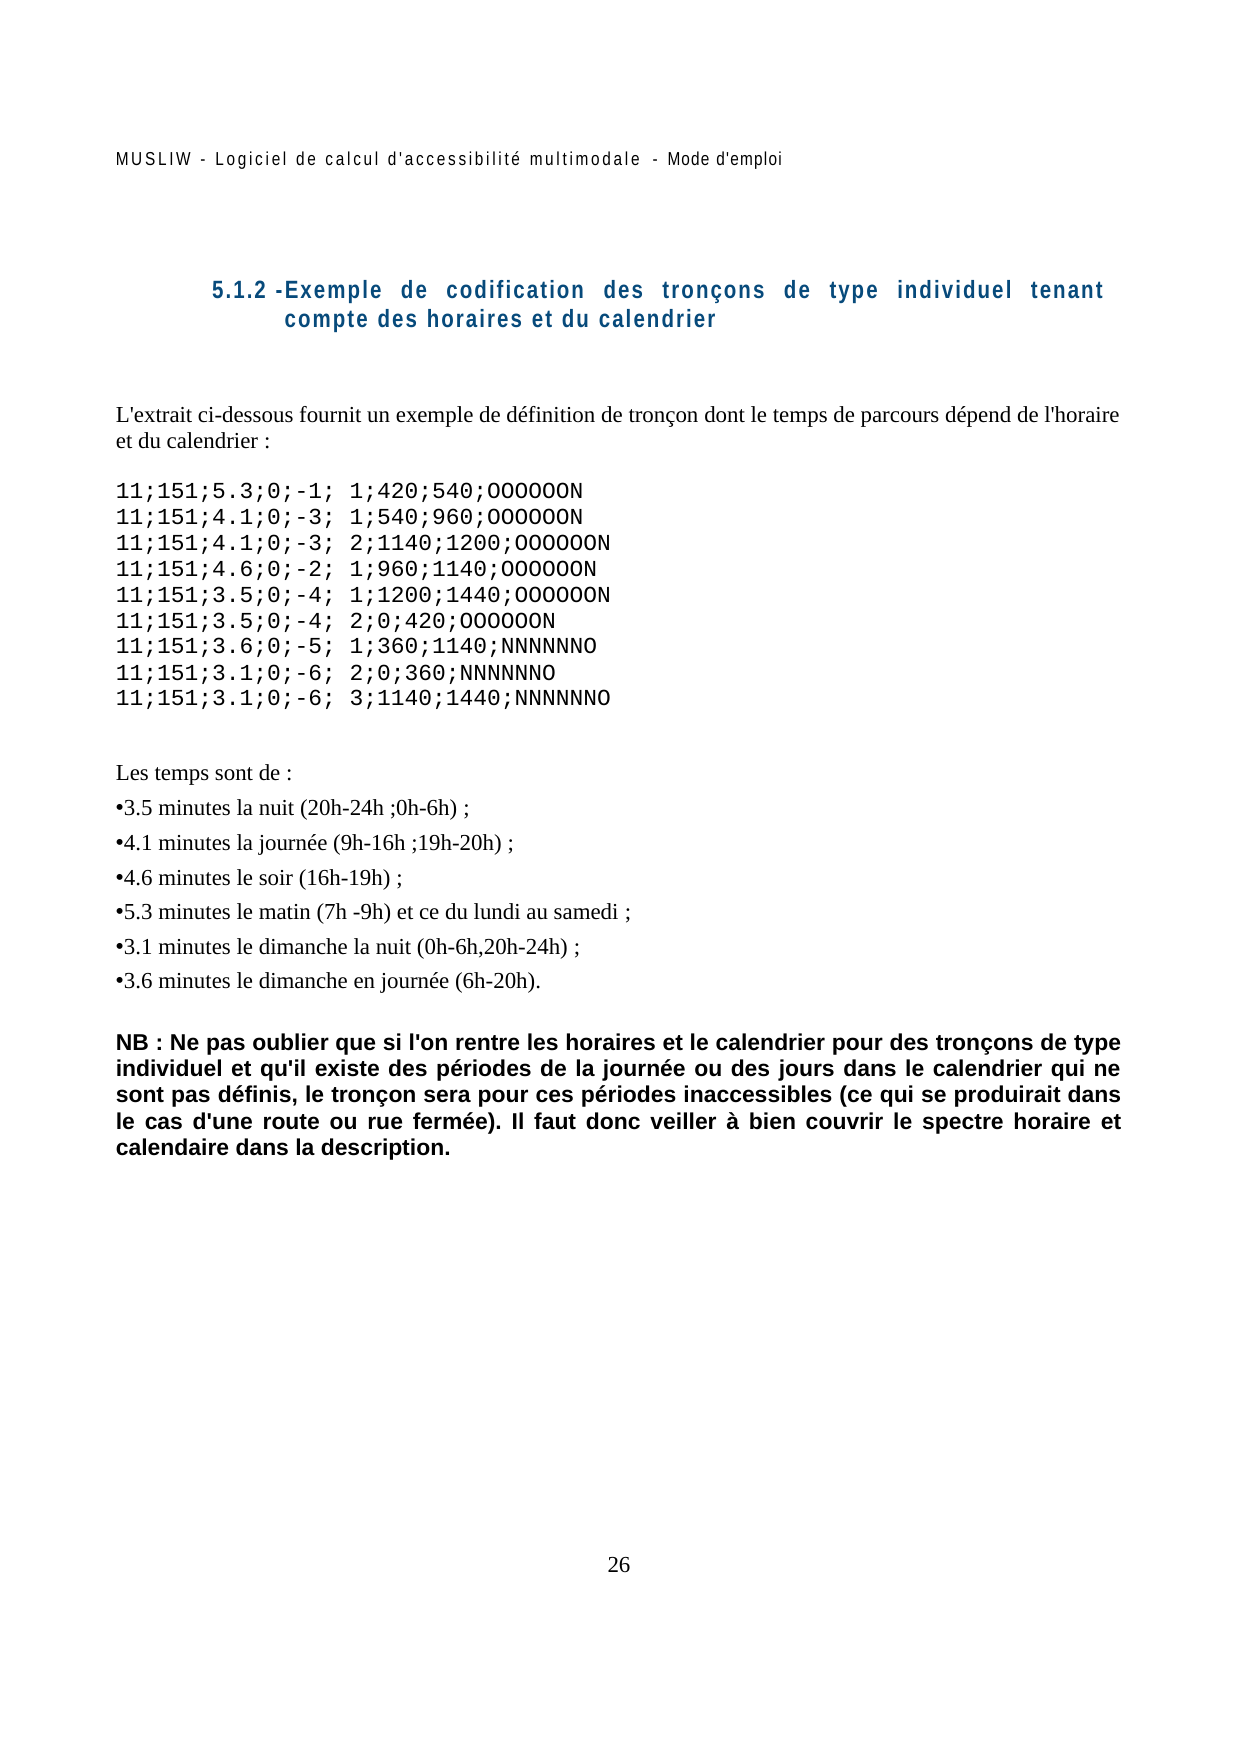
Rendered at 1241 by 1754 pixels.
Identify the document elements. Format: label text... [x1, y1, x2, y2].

text 11;151;3.1;0;-6; 3;1140;1440;NNNNNNO [116, 687, 1122, 713]
text 11;151;4.1;0;-3; 2;1140;1200;OOOOOON [116, 531, 1122, 557]
subtitle Exemple de codification des tronçons de type individuel tenant compte des horaires et du calendrier [211, 275, 1122, 333]
list 4.6 minutes le soir (16h-19h) ; [116, 863, 1127, 890]
list 3.1 minutes le dimanche la nuit (0h-6h,20h-24h) ; [116, 933, 1127, 959]
text 11;151;3.1;0;-6; 2;0;360;NNNNNNO [116, 661, 1122, 687]
list 3.6 minutes le dimanche en journée (6h-20h). [116, 968, 1127, 994]
list 5.3 minutes le matin (7h -9h) et ce du lundi au samedi ; [116, 898, 1127, 924]
text NB : Ne pas oublier que si l'on rentre les horaires et le calendrier pour des tronçons de type individuel et qu'il existe des périodes de la journée ou des jours dans le calendrier qui ne sont pas définis, le tronçon sera pour ces périodes inaccessibles (ce qui se produirait dans le cas d'une route ou rue fermée). Il faut donc veiller à bien couvrir le spectre horaire et calendaire dans la description. [116, 1029, 1122, 1160]
text 11;151;4.1;0;-3; 1;540;960;OOOOOON [116, 505, 1122, 531]
text L'extrait ci-dessous fournit un exemple de définition de tronçon dont le temps de parcours dépend de l'horaire et du calendrier : [116, 401, 1122, 453]
text 11;151;4.6;0;-2; 1;960;1140;OOOOOON [116, 557, 1122, 583]
text 11;151;3.5;0;-4; 1;1200;1440;OOOOOON [116, 583, 1122, 609]
list 4.1 minutes la journée (9h-16h ;19h-20h) ; [116, 829, 1127, 855]
text 11;151;5.3;0;-1; 1;420;540;OOOOOON [116, 479, 1122, 505]
text Les temps sont de : [116, 759, 1122, 786]
text 11;151;3.6;0;-5; 1;360;1140;NNNNNNO [116, 635, 1122, 661]
text 11;151;3.5;0;-4; 2;0;420;OOOOOON [116, 609, 1122, 635]
list 3.5 minutes la nuit (20h-24h ;0h-6h) ; [116, 794, 1127, 821]
